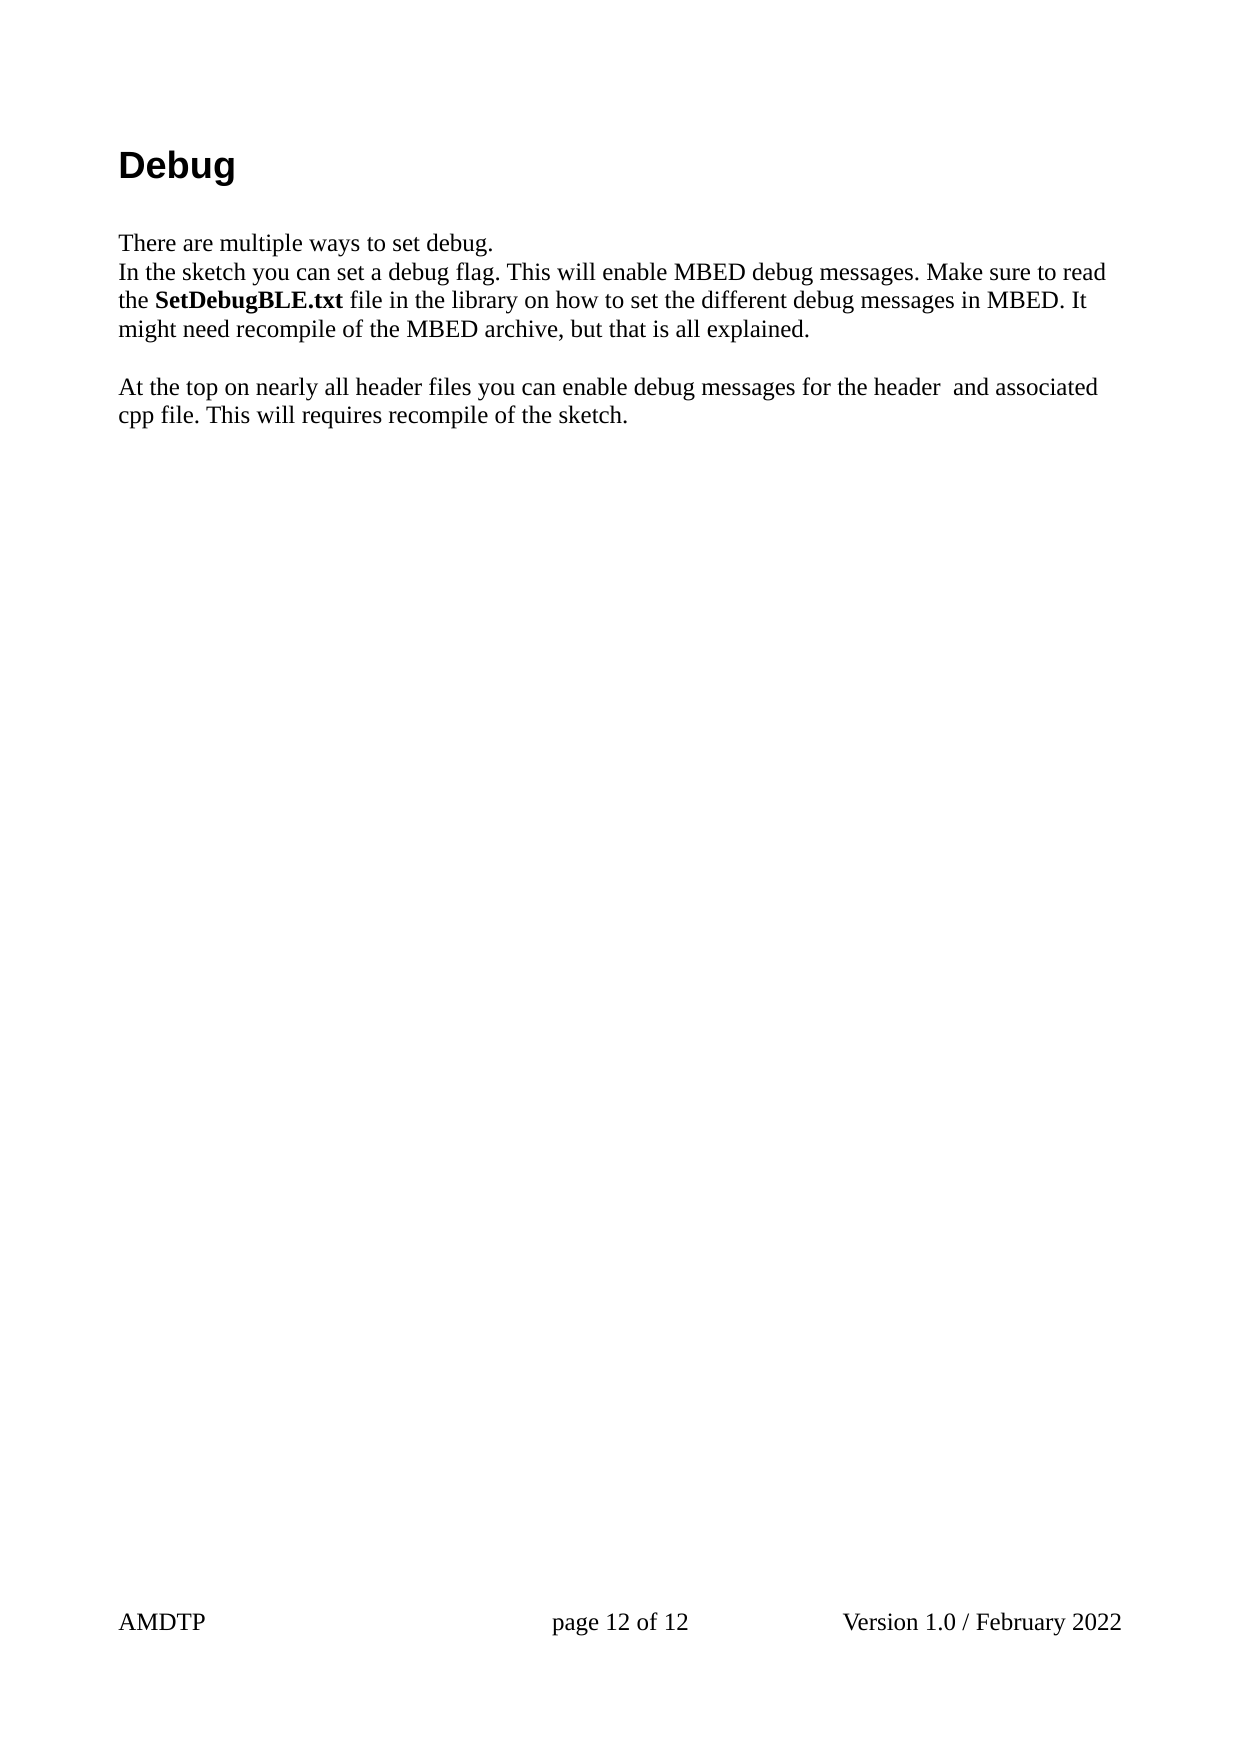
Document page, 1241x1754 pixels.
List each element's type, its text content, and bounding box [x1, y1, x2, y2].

text At the top on nearly all header files you can enable debug messages for the header and associated cpp file. This will requires recompile of the sketch. [118, 372, 1122, 429]
subtitle Debug [118, 143, 1122, 187]
text There are multiple ways to set debug. [118, 228, 1122, 257]
text In the sketch you can set a debug flag. This will enable MBED debug messages. Make sure to read the SetDebugBLE.txt file in the library on how to set the different debug messages in MBED. It might need recompile of the MBED archive, but that is all explained. [118, 257, 1122, 343]
